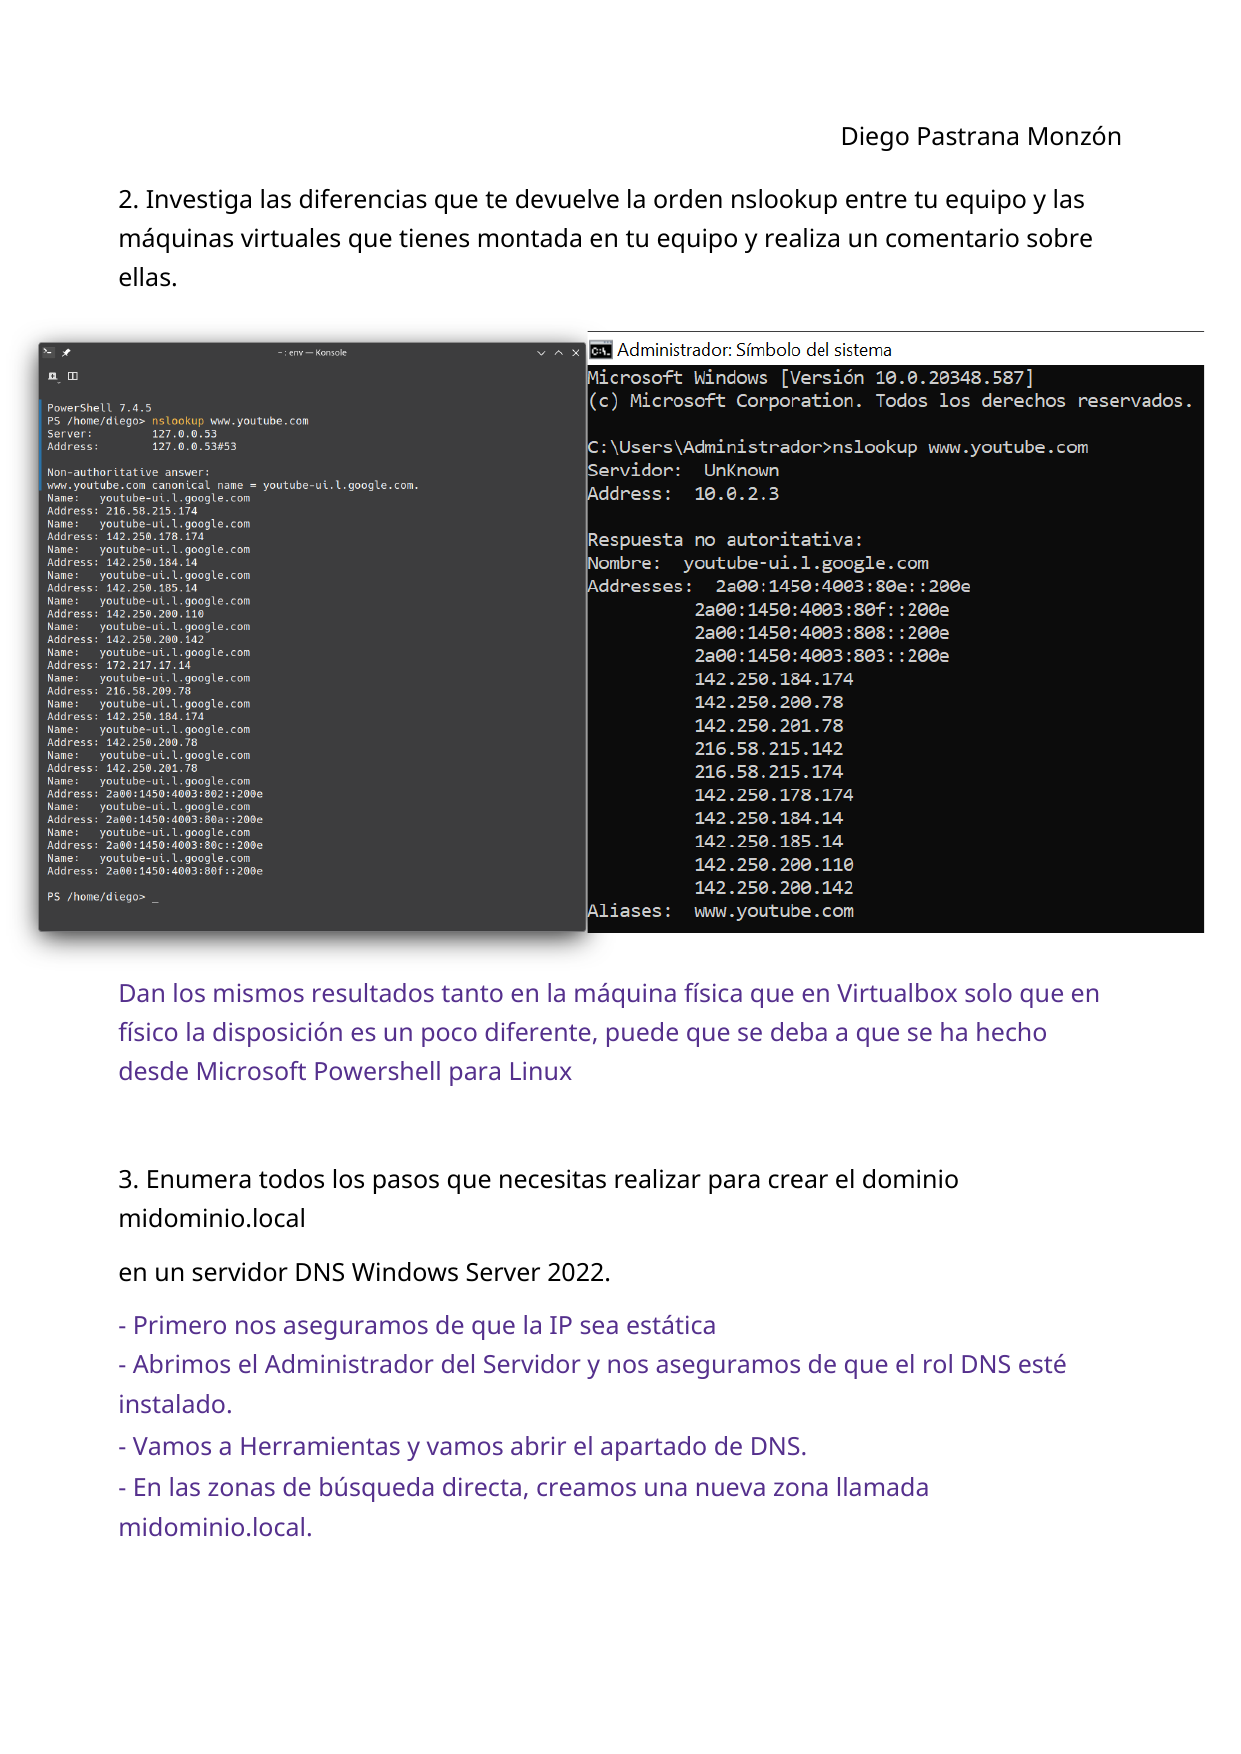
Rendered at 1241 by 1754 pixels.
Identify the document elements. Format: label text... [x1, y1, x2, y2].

text Dan los mismos resultados tanto en la máquina física que en Virtualbox solo que en físico la disposición es un poco diferente, puede que se deba a que se ha hecho desde Microsoft Powershell para Linux [118, 933, 1122, 1088]
text - En las zonas de búsqueda directa, creamos una nueva zona llamada midominio.local. [118, 1470, 1122, 1543]
text - Primero nos aseguramos de que la IP sea estática [118, 1308, 1122, 1342]
text 2. Investiga las diferencias que te devuelve la orden nslookup entre tu equipo y las máquinas virtuales que tienes montada en tu equipo y realiza un comentario sobre ellas. [118, 182, 1122, 294]
text 3. Enumera todos los pasos que necesitas realizar para crear el dominio midominio.local [118, 1161, 1122, 1234]
picture [0, 312, 1205, 976]
text - Vamos a Herramientas y vamos abrir el apartado de DNS. [118, 1428, 1122, 1462]
text en un servidor DNS Windows Server 2022. [118, 1254, 1122, 1288]
text [624, 314, 1122, 331]
text - Abrimos el Administrador del Servidor y nos aseguramos de que el rol DNS esté instalado. [118, 1347, 1122, 1420]
